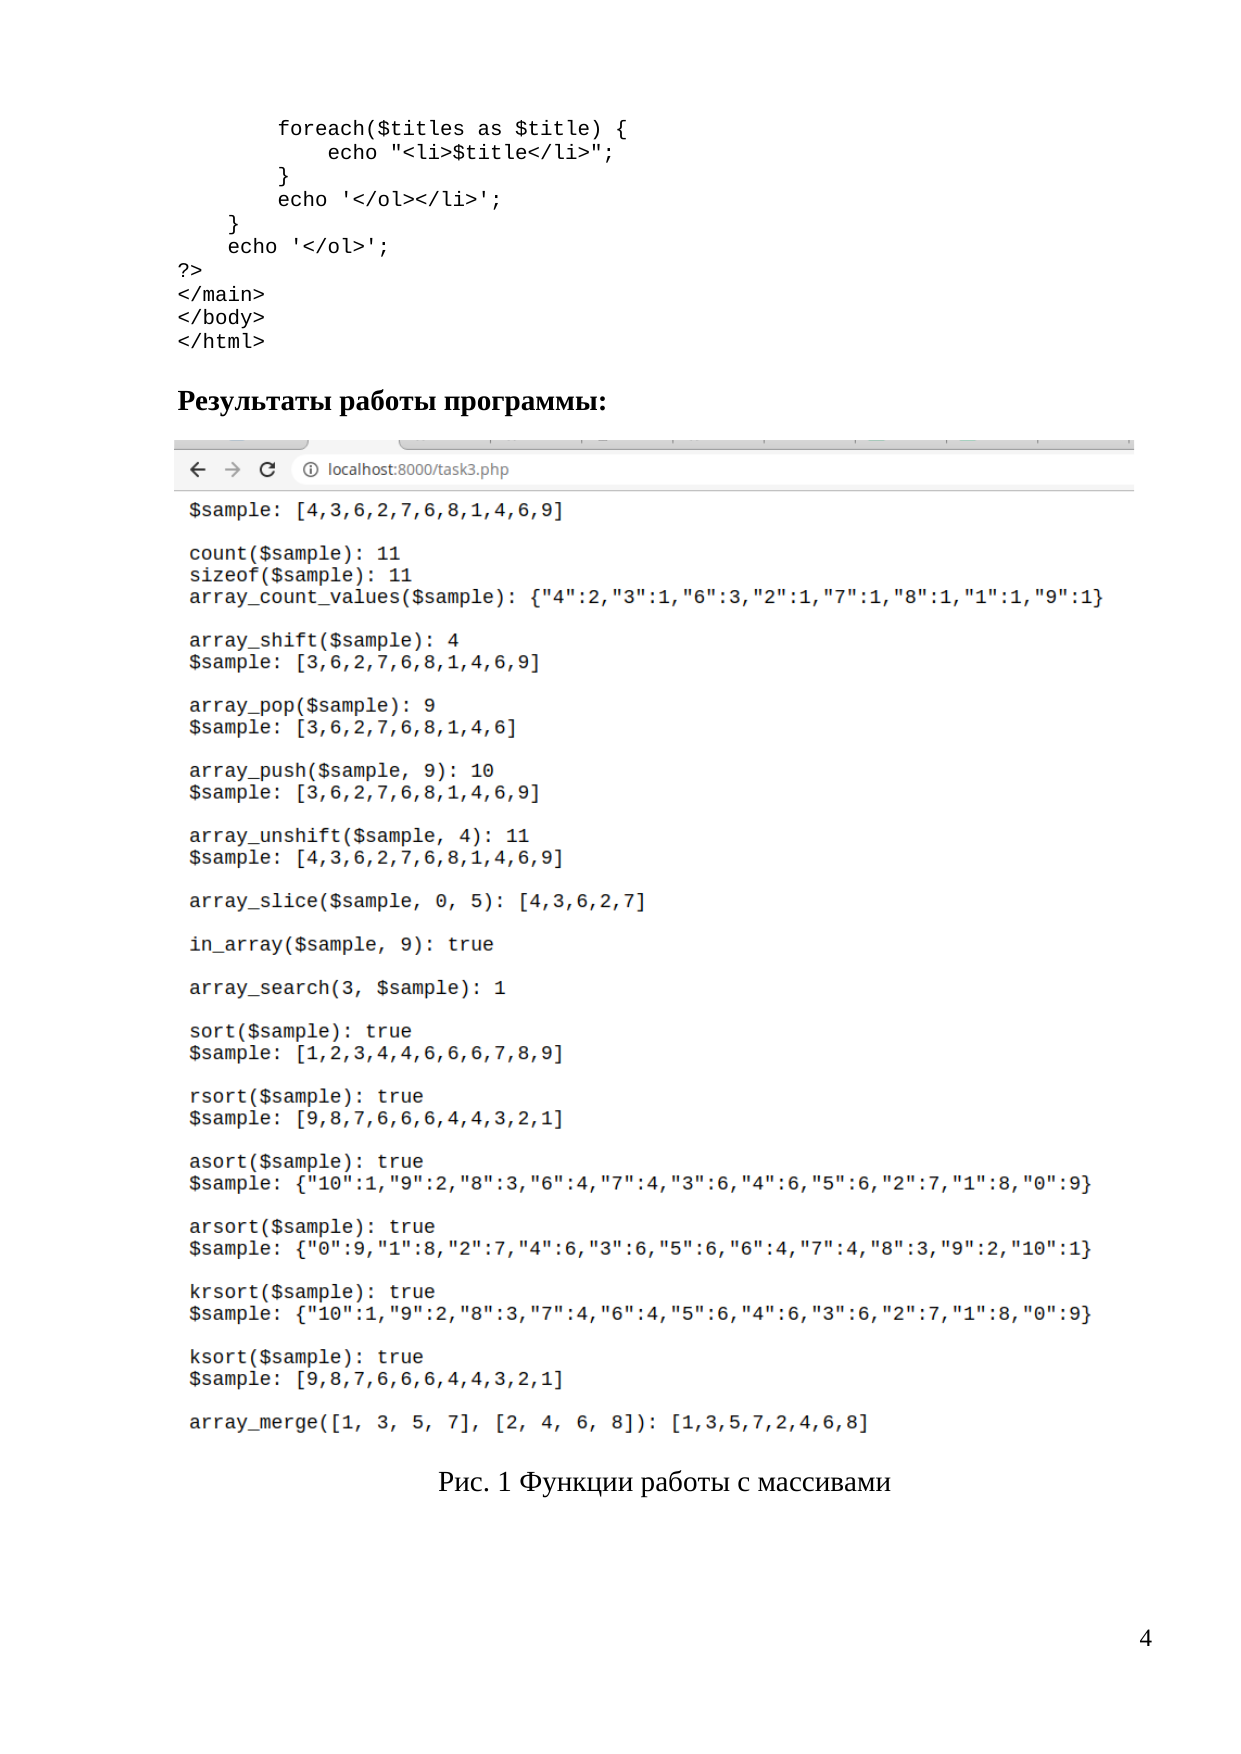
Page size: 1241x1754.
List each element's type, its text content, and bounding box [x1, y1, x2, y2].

text echo "<li>$title</li>"; [177, 142, 1152, 165]
text </main> [177, 284, 1152, 307]
text Рис. 1 Функции работы с массивами [177, 433, 1152, 1497]
text </body> [177, 307, 1152, 331]
text foreach($titles as $title) { [177, 118, 1152, 142]
text } [177, 213, 1152, 236]
text </html> [177, 331, 1152, 354]
text } [177, 165, 1152, 189]
text echo '</ol>'; [177, 236, 1152, 260]
text ?> [177, 260, 1152, 284]
picture [174, 440, 1135, 1448]
text echo '</ol></li>'; [177, 189, 1152, 213]
text Результаты работы программы: [177, 383, 1152, 417]
